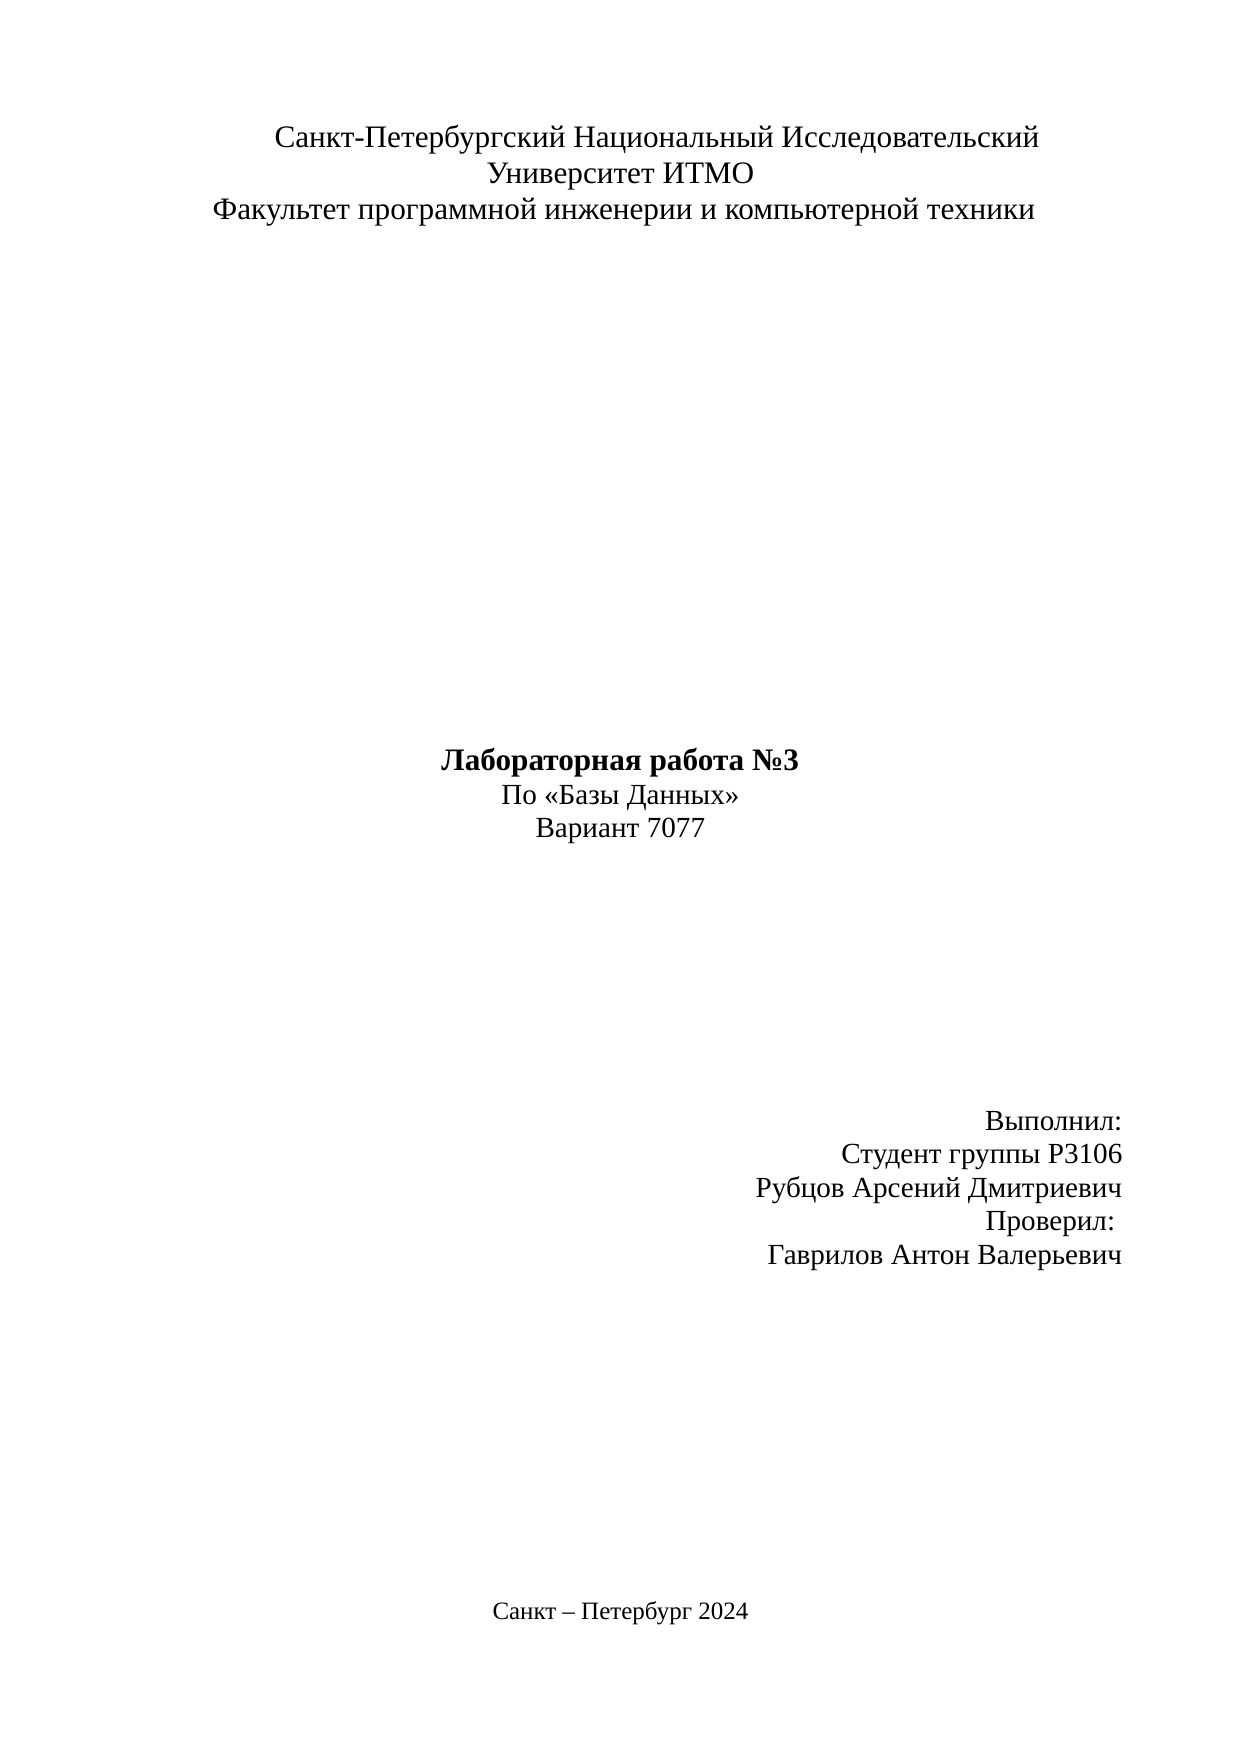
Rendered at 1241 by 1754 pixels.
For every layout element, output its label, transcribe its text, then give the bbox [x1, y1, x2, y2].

text Факультет программной инженерии и компьютерной техники [118, 190, 1122, 226]
text Выполнил: [118, 1103, 1122, 1136]
text По «Базы Данных» [118, 777, 1122, 811]
text Санкт-Петербургский Национальный Исследовательский [118, 118, 1122, 154]
text Проверил: [118, 1203, 1122, 1237]
text Университет ИТМО [118, 154, 1122, 190]
text Вариант 7077 [118, 811, 1122, 844]
text Рубцов Арсений Дмитриевич [118, 1170, 1122, 1203]
text Санкт – Петербург 2024 [118, 1596, 1122, 1625]
text Гаврилов Антон Валерьевич [118, 1237, 1122, 1271]
text Студент группы P3106 [118, 1136, 1122, 1170]
text Лабораторная работа №3 [118, 741, 1122, 777]
